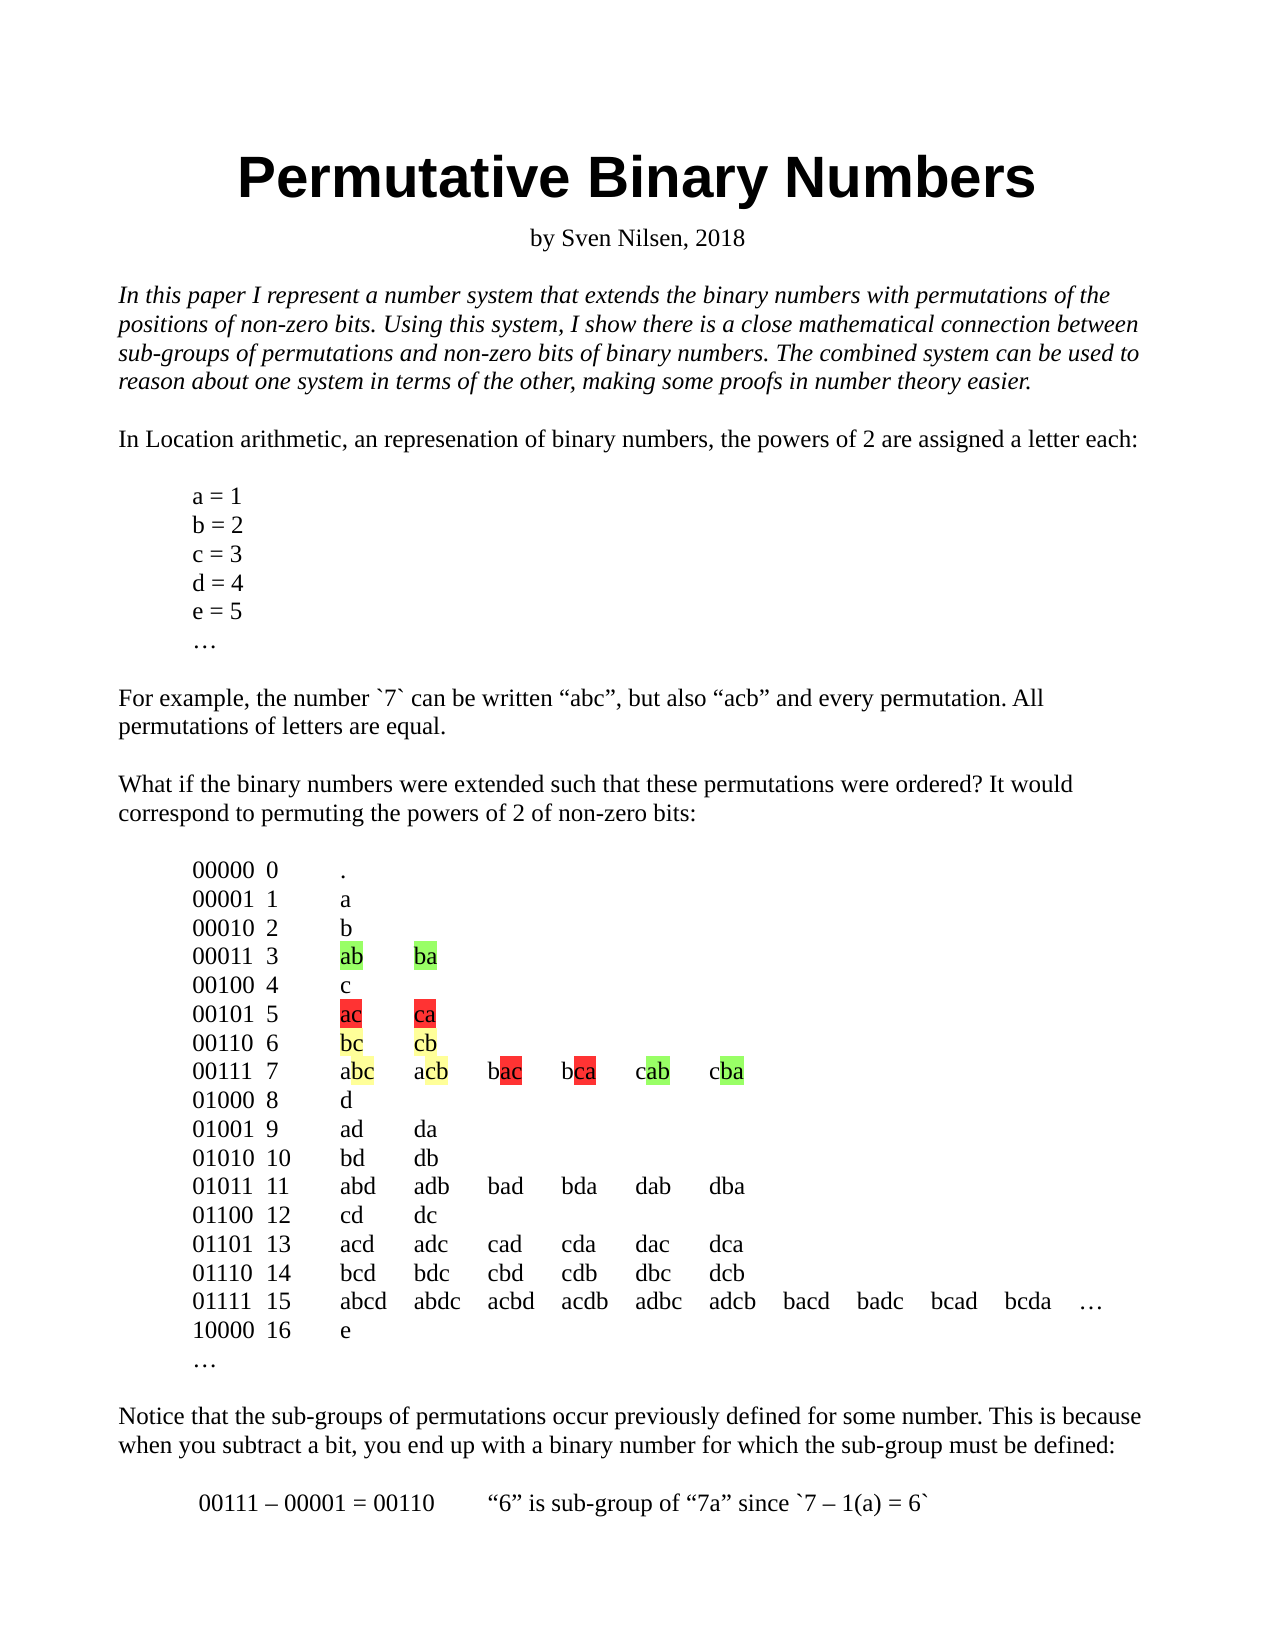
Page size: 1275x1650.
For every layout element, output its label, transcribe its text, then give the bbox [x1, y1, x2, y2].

text 00111 – 00001 = 00110 “6” is sub-group of “7a” since `7 – 1(a) = 6` [118, 1488, 1157, 1516]
text 00101 5 ac ca [118, 999, 1157, 1028]
text 01001 9 ad da [118, 1114, 1157, 1143]
text … [118, 1344, 1157, 1373]
text b = 2 [118, 510, 1157, 539]
text 01011 11 abd adb bad bda dab dba [118, 1171, 1157, 1200]
text 00010 2 b [118, 913, 1157, 941]
text 00011 3 ab ba [118, 941, 1157, 970]
text 01100 12 cd dc [118, 1200, 1157, 1229]
text by Sven Nilsen, 2018 [118, 223, 1157, 251]
text 00000 0 . [118, 855, 1157, 884]
text Notice that the sub-groups of permutations occur previously defined for some number. This is because when you subtract a bit, you end up with a binary number for which the sub-group must be defined: [118, 1401, 1157, 1459]
text 00110 6 bc cb [118, 1028, 1157, 1056]
text … [118, 625, 1157, 654]
text 00100 4 c [118, 970, 1157, 999]
text 01010 10 bd db [118, 1143, 1157, 1171]
text 01000 8 d [118, 1085, 1157, 1114]
title Permutative Binary Numbers [118, 143, 1157, 210]
text What if the binary numbers were extended such that these permutations were ordered? It would correspond to permuting the powers of 2 of non-zero bits: [118, 769, 1157, 826]
text d = 4 [118, 568, 1157, 596]
text e = 5 [118, 596, 1157, 625]
text 00001 1 a [118, 884, 1157, 913]
text 01101 13 acd adc cad cda dac dca [118, 1229, 1157, 1258]
text 01110 14 bcd bdc cbd cdb dbc dcb [118, 1258, 1157, 1286]
text In Location arithmetic, an represenation of binary numbers, the powers of 2 are assigned a letter each: [118, 424, 1157, 453]
text a = 1 [118, 481, 1157, 510]
text In this paper I represent a number system that extends the binary numbers with permutations of the positions of non-zero bits. Using this system, I show there is a close mathematical connection between sub-groups of permutations and non-zero bits of binary numbers. The combined system can be used to reason about one system in terms of the other, making some proofs in number theory easier. [118, 280, 1157, 395]
text c = 3 [118, 539, 1157, 568]
text For example, the number `7` can be written “abc”, but also “acb” and every permutation. All permutations of letters are equal. [118, 683, 1157, 740]
text 00111 7 abc acb bac bca cab cba [118, 1056, 1157, 1085]
text 10000 16 e [118, 1315, 1157, 1344]
text 01111 15 abcd abdc acbd acdb adbc adcb bacd badc bcad bcda … [118, 1286, 1157, 1315]
